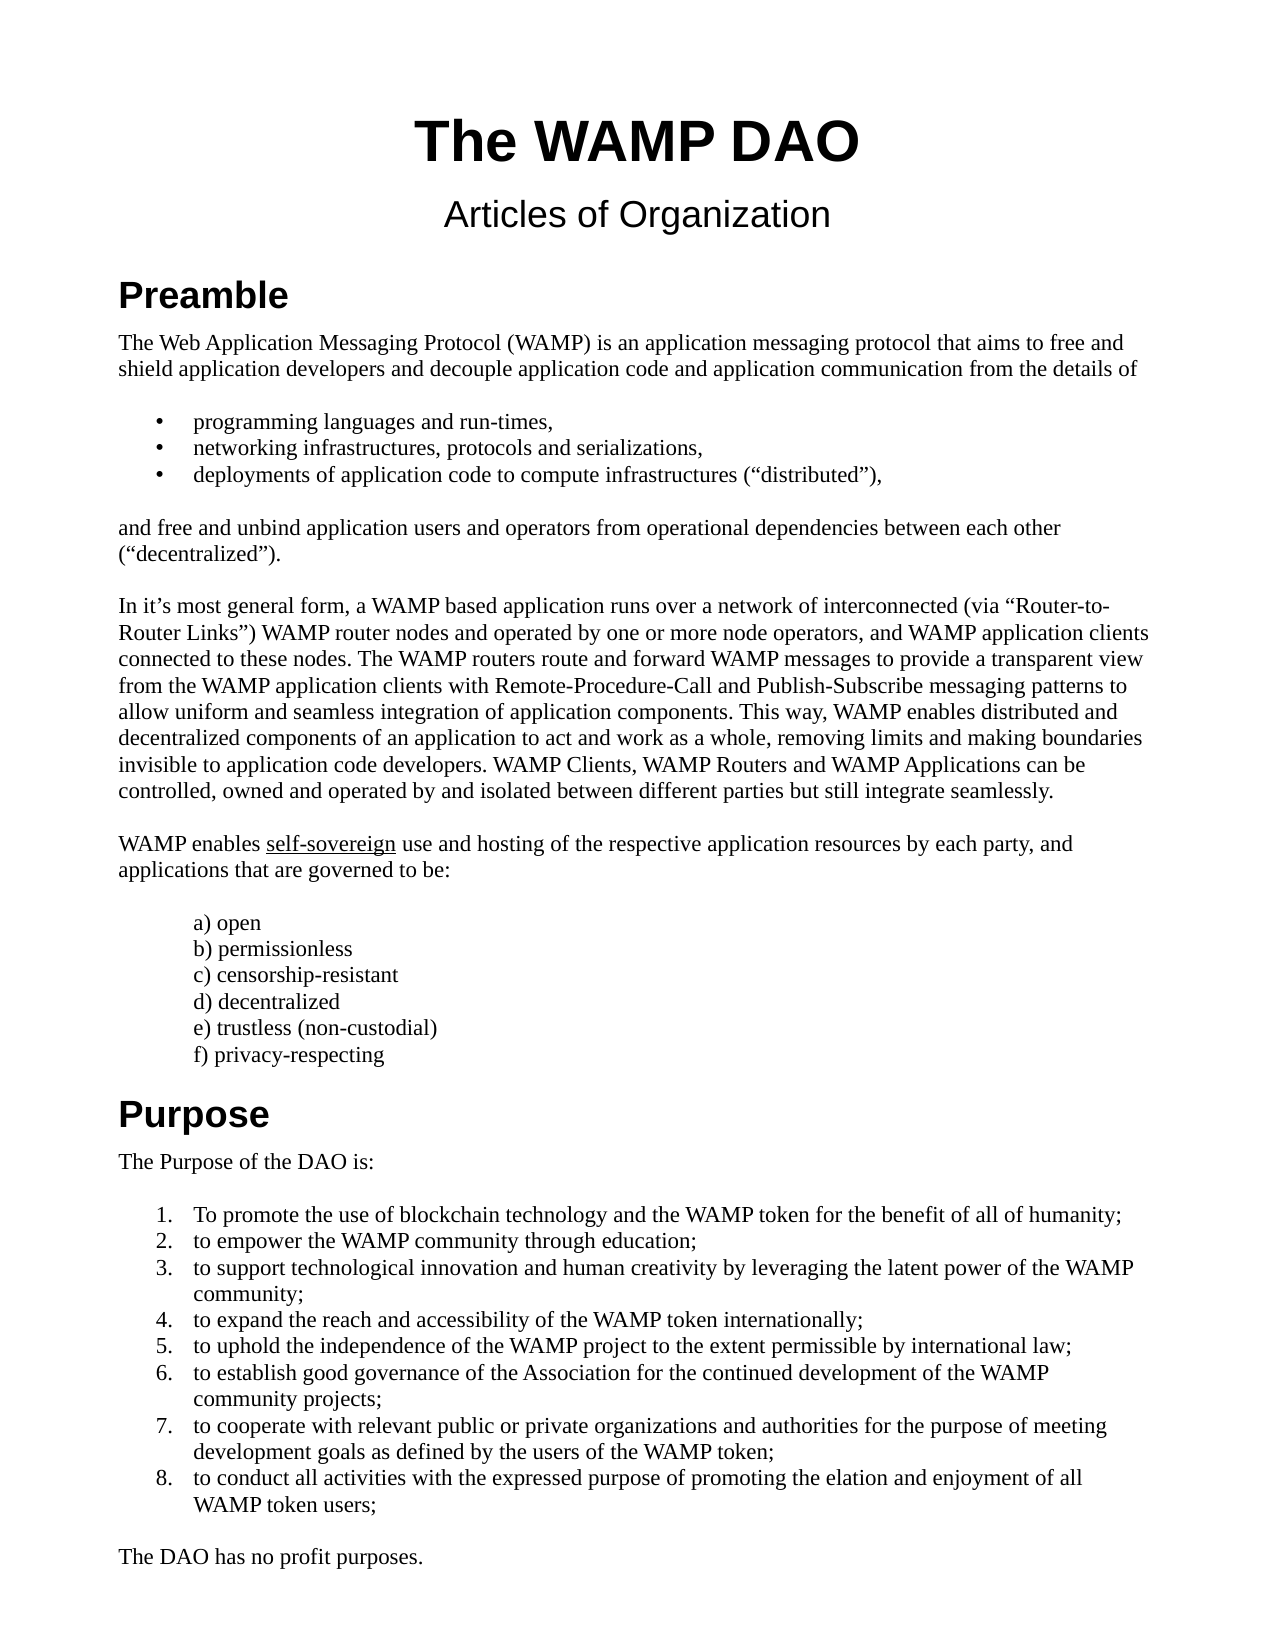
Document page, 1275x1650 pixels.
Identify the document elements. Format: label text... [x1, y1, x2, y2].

subtitle Preamble [118, 273, 1157, 317]
list to uphold the independence of the WAMP project to the extent permissible by international law; [156, 1333, 1157, 1359]
list deployments of application code to compute infrastructures (“distributed”), [156, 461, 1157, 487]
list to conduct all activities with the expressed purpose of promoting the elation and enjoyment of all WAMP token users; [156, 1464, 1157, 1517]
list programming languages and run-times, [156, 408, 1157, 434]
list to expand the reach and accessibility of the WAMP token internationally; [156, 1306, 1157, 1333]
list To promote the use of blockchain technology and the WAMP token for the benefit of all of humanity; [156, 1201, 1157, 1227]
list d) decentralized [156, 988, 1157, 1014]
list f) privacy-respecting [156, 1041, 1157, 1067]
list c) censorship-resistant [156, 962, 1157, 988]
text The Web Application Messaging Protocol (WAMP) is an application messaging protocol that aims to free and shield application developers and decouple application code and application communication from the details of [118, 329, 1157, 408]
text The DAO has no profit purposes. [118, 1543, 1157, 1570]
list e) trustless (non-custodial) [156, 1014, 1157, 1041]
title The WAMP DAO [118, 106, 1157, 173]
list to cooperate with relevant public or private organizations and authorities for the purpose of meeting development goals as defined by the users of the WAMP token; [156, 1412, 1157, 1464]
text and free and unbind application users and operators from operational dependencies between each other (“decentralized”). [118, 513, 1157, 593]
list a) open [156, 909, 1157, 935]
list b) permissionless [156, 935, 1157, 962]
subtitle Purpose [118, 1092, 1157, 1136]
list networking infrastructures, protocols and serializations, [156, 434, 1157, 461]
list to empower the WAMP community through education; [156, 1227, 1157, 1253]
text In it’s most general form, a WAMP based application runs over a network of interconnected (via “Router-to-Router Links”) WAMP router nodes and operated by one or more node operators, and WAMP application clients connected to these nodes. The WAMP routers route and forward WAMP messages to provide a transparent view from the WAMP application clients with Remote-Procedure-Call and Publish-Subscribe messaging patterns to allow uniform and seamless integration of application components. This way, WAMP enables distributed and decentralized components of an application to act and work as a whole, removing limits and making boundaries invisible to application code developers. WAMP Clients, WAMP Routers and WAMP Applications can be controlled, owned and operated by and isolated between different parties but still integrate seamlessly. WAMP enables self-sovereign use and hosting of the respective application resources by each party, and applications that are governed to be: [118, 593, 1157, 909]
subtitle Articles of Organization [118, 192, 1157, 235]
text The Purpose of the DAO is: [118, 1148, 1157, 1174]
list to support technological innovation and human creativity by leveraging the latent power of the WAMP community; [156, 1253, 1157, 1306]
list to establish good governance of the Association for the continued development of the WAMP community projects; [156, 1359, 1157, 1412]
